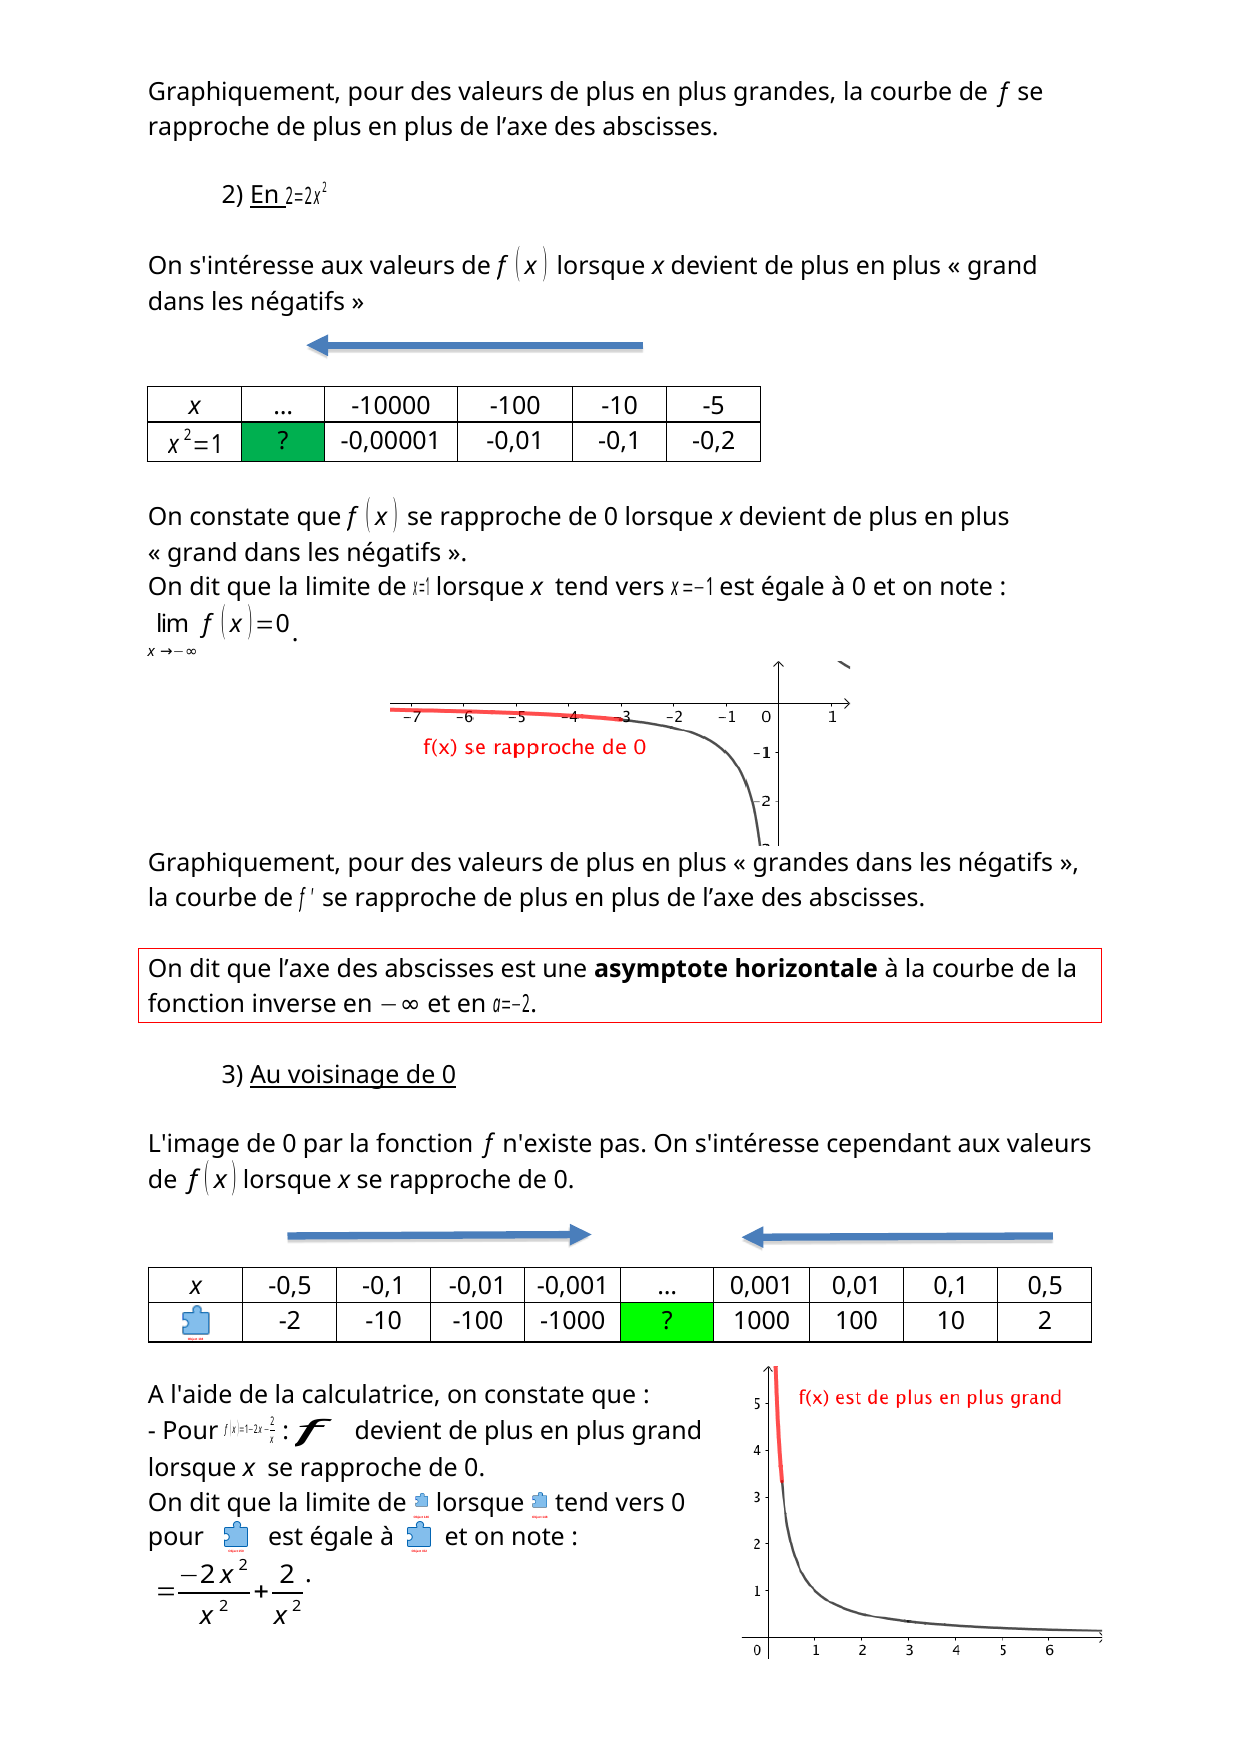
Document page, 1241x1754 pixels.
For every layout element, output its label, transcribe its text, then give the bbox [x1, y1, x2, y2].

table_header -10 [573, 387, 666, 421]
table_cell -0,1 [573, 423, 666, 461]
picture [741, 1366, 1103, 1659]
table_cell -0,01 [458, 423, 572, 461]
table_header -0,5 [243, 1268, 336, 1302]
table_cell -100 [431, 1303, 524, 1341]
text L'image de 0 par la fonction n'existe pas. On s'intéresse cependant aux valeurs de lorsque x se rapproche de 0. [148, 1125, 1093, 1198]
table_cell -2 [243, 1303, 336, 1341]
table_cell 1000 [714, 1303, 809, 1341]
table_header -0,001 [525, 1268, 620, 1302]
text Graphiquement, pour des valeurs de plus en plus grandes, la courbe de se rapproche de plus en plus de l’axe des abscisses. [148, 74, 1093, 143]
text 2) En [148, 177, 1093, 211]
table_header 0,1 [904, 1268, 997, 1302]
table_cell [149, 1303, 242, 1341]
table_cell 10 [904, 1303, 997, 1341]
table_header … [242, 387, 324, 421]
text . [148, 603, 1093, 661]
table_header -0,01 [431, 1268, 524, 1302]
table_header -100 [458, 387, 572, 421]
table_cell ? [621, 1303, 713, 1341]
table_header -0,1 [337, 1268, 430, 1302]
table_header 0,01 [810, 1268, 903, 1302]
table_header x [148, 387, 241, 421]
text On dit que l’axe des abscisses est une asymptote horizontale à la courbe de la fonction inverse en et en . [139, 949, 1101, 1022]
text . [148, 1553, 741, 1633]
table_header -10000 [325, 387, 457, 421]
table_cell 100 [810, 1303, 903, 1341]
text On s'intéresse aux valeurs de lorsque x devient de plus en plus « grand dans les négatifs » [148, 246, 1093, 318]
table_cell -1000 [525, 1303, 620, 1341]
picture [390, 661, 851, 846]
text Graphiquement, pour des valeurs de plus en plus « grandes dans les négatifs », la courbe de se rapproche de plus en plus de l’axe des abscisses. [148, 845, 1093, 914]
table_header -5 [667, 387, 760, 421]
text - Pour : devient de plus en plus grand lorsque se rapproche de 0. [148, 1411, 741, 1484]
table_cell -0,2 [667, 423, 760, 461]
table_cell [148, 423, 241, 461]
table_header 0,5 [998, 1268, 1091, 1302]
table_header x [149, 1268, 242, 1302]
text On constate que se rapproche de 0 lorsque x devient de plus en plus « grand dans les négatifs ». [148, 496, 1093, 569]
text 3) Au voisinage de 0 [148, 1057, 1093, 1091]
table_cell -0,00001 [325, 423, 457, 461]
table_cell ? [242, 423, 324, 461]
table_cell -10 [337, 1303, 430, 1341]
text On dit que la limite de lorsque tend vers 0 pour est égale à et on note : [148, 1484, 741, 1553]
text On dit que la limite de lorsque tend vers est égale à 0 et on note : [148, 569, 1093, 603]
table_header 0,001 [714, 1268, 809, 1302]
text A l'aide de la calculatrice, on constate que : [148, 1376, 741, 1411]
table_cell 2 [998, 1303, 1091, 1341]
table_header … [621, 1268, 713, 1302]
